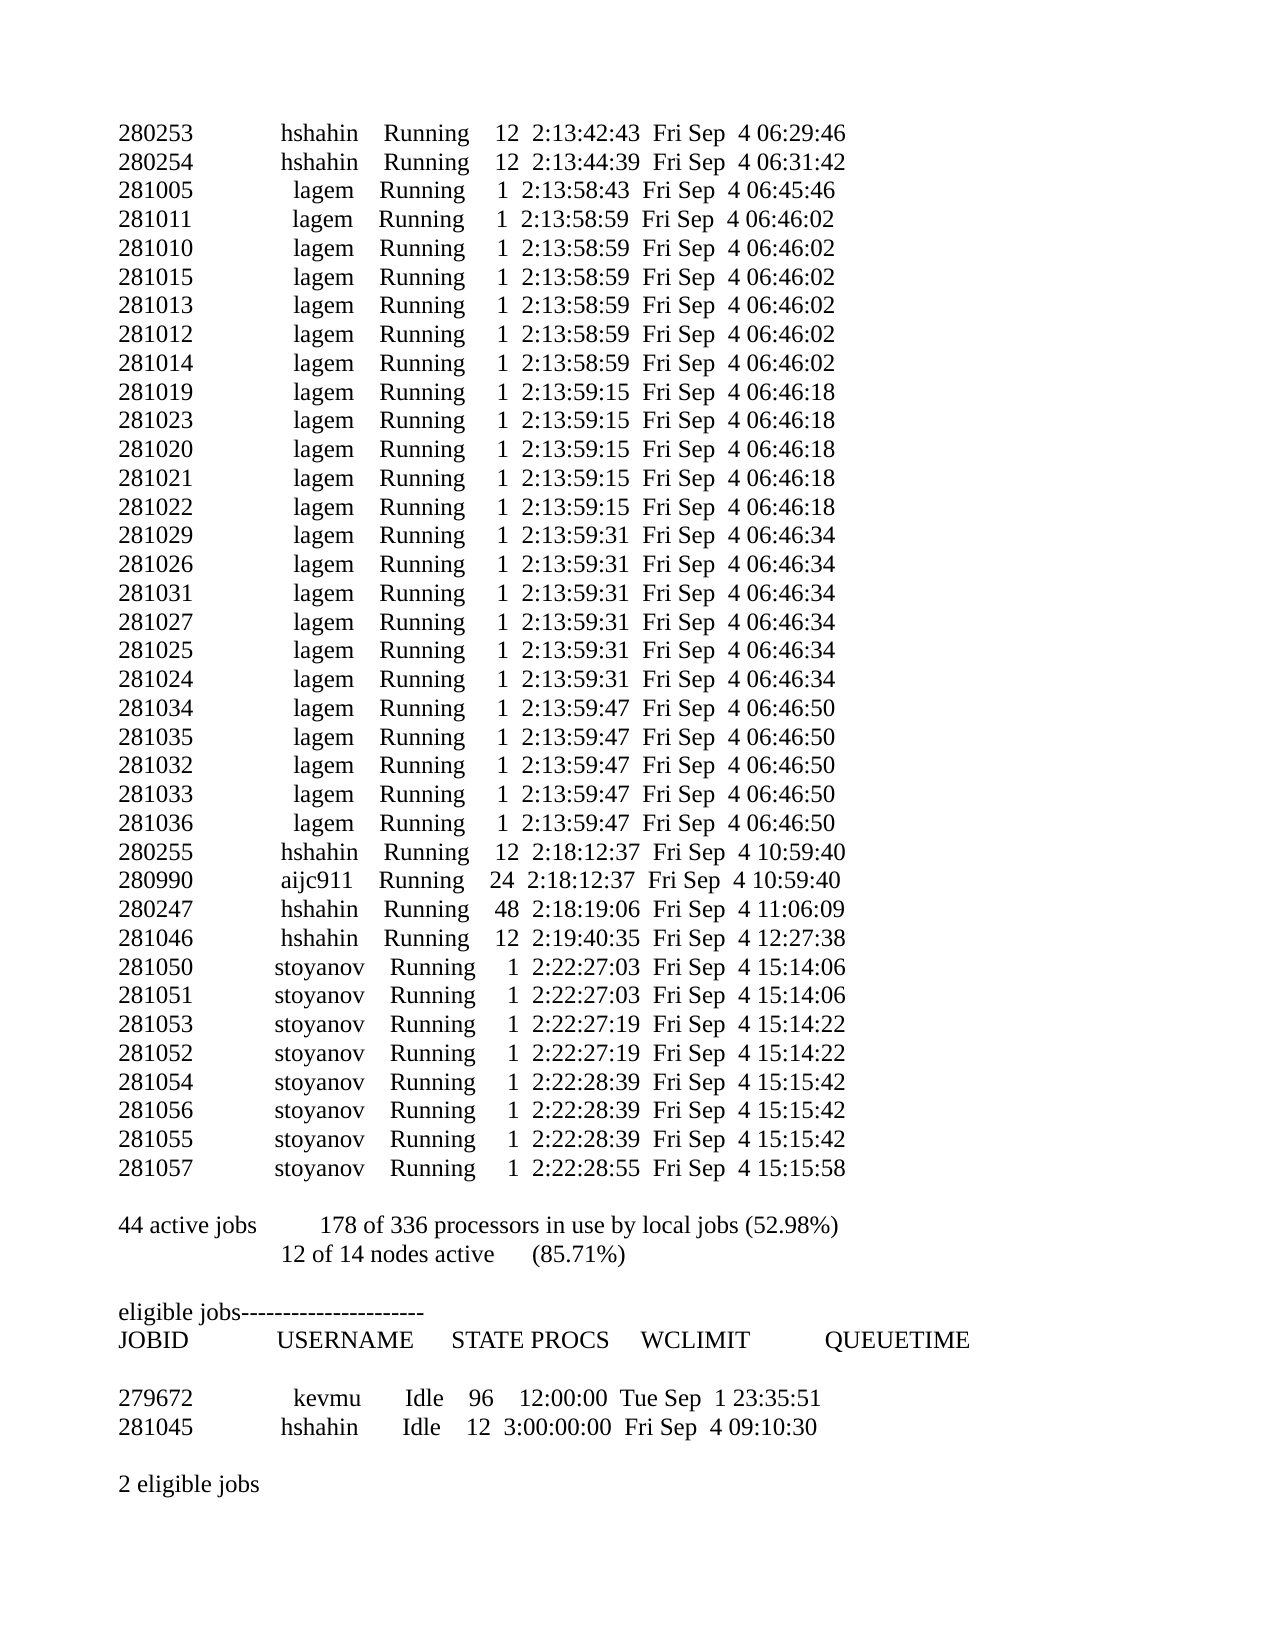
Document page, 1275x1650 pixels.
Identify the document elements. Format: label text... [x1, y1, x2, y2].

text 12 of 14 nodes active (85.71%) [118, 1239, 1157, 1268]
text 281021 lagem Running 1 2:13:59:15 Fri Sep 4 06:46:18 [118, 463, 1157, 492]
text 281012 lagem Running 1 2:13:58:59 Fri Sep 4 06:46:02 [118, 319, 1157, 348]
text 280247 hshahin Running 48 2:18:19:06 Fri Sep 4 11:06:09 [118, 894, 1157, 923]
text 280253 hshahin Running 12 2:13:42:43 Fri Sep 4 06:29:46 [118, 118, 1157, 147]
text 281022 lagem Running 1 2:13:59:15 Fri Sep 4 06:46:18 [118, 492, 1157, 521]
text 44 active jobs 178 of 336 processors in use by local jobs (52.98%) [118, 1211, 1157, 1239]
text 280255 hshahin Running 12 2:18:12:37 Fri Sep 4 10:59:40 [118, 837, 1157, 866]
text 281029 lagem Running 1 2:13:59:31 Fri Sep 4 06:46:34 [118, 521, 1157, 549]
text 281013 lagem Running 1 2:13:58:59 Fri Sep 4 06:46:02 [118, 291, 1157, 319]
text 281010 lagem Running 1 2:13:58:59 Fri Sep 4 06:46:02 [118, 233, 1157, 262]
text 281024 lagem Running 1 2:13:59:31 Fri Sep 4 06:46:34 [118, 664, 1157, 693]
text 281026 lagem Running 1 2:13:59:31 Fri Sep 4 06:46:34 [118, 549, 1157, 578]
text 2 eligible jobs [118, 1469, 1157, 1498]
text 281020 lagem Running 1 2:13:59:15 Fri Sep 4 06:46:18 [118, 434, 1157, 463]
text JOBID USERNAME STATE PROCS WCLIMIT QUEUETIME [118, 1326, 1157, 1354]
text 281023 lagem Running 1 2:13:59:15 Fri Sep 4 06:46:18 [118, 406, 1157, 434]
text 281055 stoyanov Running 1 2:22:28:39 Fri Sep 4 15:15:42 [118, 1124, 1157, 1153]
text 281025 lagem Running 1 2:13:59:31 Fri Sep 4 06:46:34 [118, 636, 1157, 664]
text 281054 stoyanov Running 1 2:22:28:39 Fri Sep 4 15:15:42 [118, 1067, 1157, 1096]
text 281034 lagem Running 1 2:13:59:47 Fri Sep 4 06:46:50 [118, 693, 1157, 722]
text 281033 lagem Running 1 2:13:59:47 Fri Sep 4 06:46:50 [118, 779, 1157, 808]
text 281015 lagem Running 1 2:13:58:59 Fri Sep 4 06:46:02 [118, 262, 1157, 291]
text 281057 stoyanov Running 1 2:22:28:55 Fri Sep 4 15:15:58 [118, 1153, 1157, 1182]
text 281035 lagem Running 1 2:13:59:47 Fri Sep 4 06:46:50 [118, 722, 1157, 751]
text 281045 hshahin Idle 12 3:00:00:00 Fri Sep 4 09:10:30 [118, 1412, 1157, 1441]
text 281032 lagem Running 1 2:13:59:47 Fri Sep 4 06:46:50 [118, 751, 1157, 779]
text 279672 kevmu Idle 96 12:00:00 Tue Sep 1 23:35:51 [118, 1383, 1157, 1412]
text 281031 lagem Running 1 2:13:59:31 Fri Sep 4 06:46:34 [118, 578, 1157, 607]
text 280254 hshahin Running 12 2:13:44:39 Fri Sep 4 06:31:42 [118, 147, 1157, 176]
text 281027 lagem Running 1 2:13:59:31 Fri Sep 4 06:46:34 [118, 607, 1157, 636]
text 281014 lagem Running 1 2:13:58:59 Fri Sep 4 06:46:02 [118, 348, 1157, 377]
text 281005 lagem Running 1 2:13:58:43 Fri Sep 4 06:45:46 [118, 176, 1157, 204]
text 281019 lagem Running 1 2:13:59:15 Fri Sep 4 06:46:18 [118, 377, 1157, 406]
text eligible jobs---------------------- [118, 1297, 1157, 1326]
text 281052 stoyanov Running 1 2:22:27:19 Fri Sep 4 15:14:22 [118, 1038, 1157, 1067]
text 280990 aijc911 Running 24 2:18:12:37 Fri Sep 4 10:59:40 [118, 866, 1157, 894]
text 281056 stoyanov Running 1 2:22:28:39 Fri Sep 4 15:15:42 [118, 1096, 1157, 1124]
text 281046 hshahin Running 12 2:19:40:35 Fri Sep 4 12:27:38 [118, 923, 1157, 952]
text 281050 stoyanov Running 1 2:22:27:03 Fri Sep 4 15:14:06 [118, 952, 1157, 981]
text 281053 stoyanov Running 1 2:22:27:19 Fri Sep 4 15:14:22 [118, 1009, 1157, 1038]
text 281051 stoyanov Running 1 2:22:27:03 Fri Sep 4 15:14:06 [118, 981, 1157, 1009]
text 281036 lagem Running 1 2:13:59:47 Fri Sep 4 06:46:50 [118, 808, 1157, 837]
text 281011 lagem Running 1 2:13:58:59 Fri Sep 4 06:46:02 [118, 204, 1157, 233]
